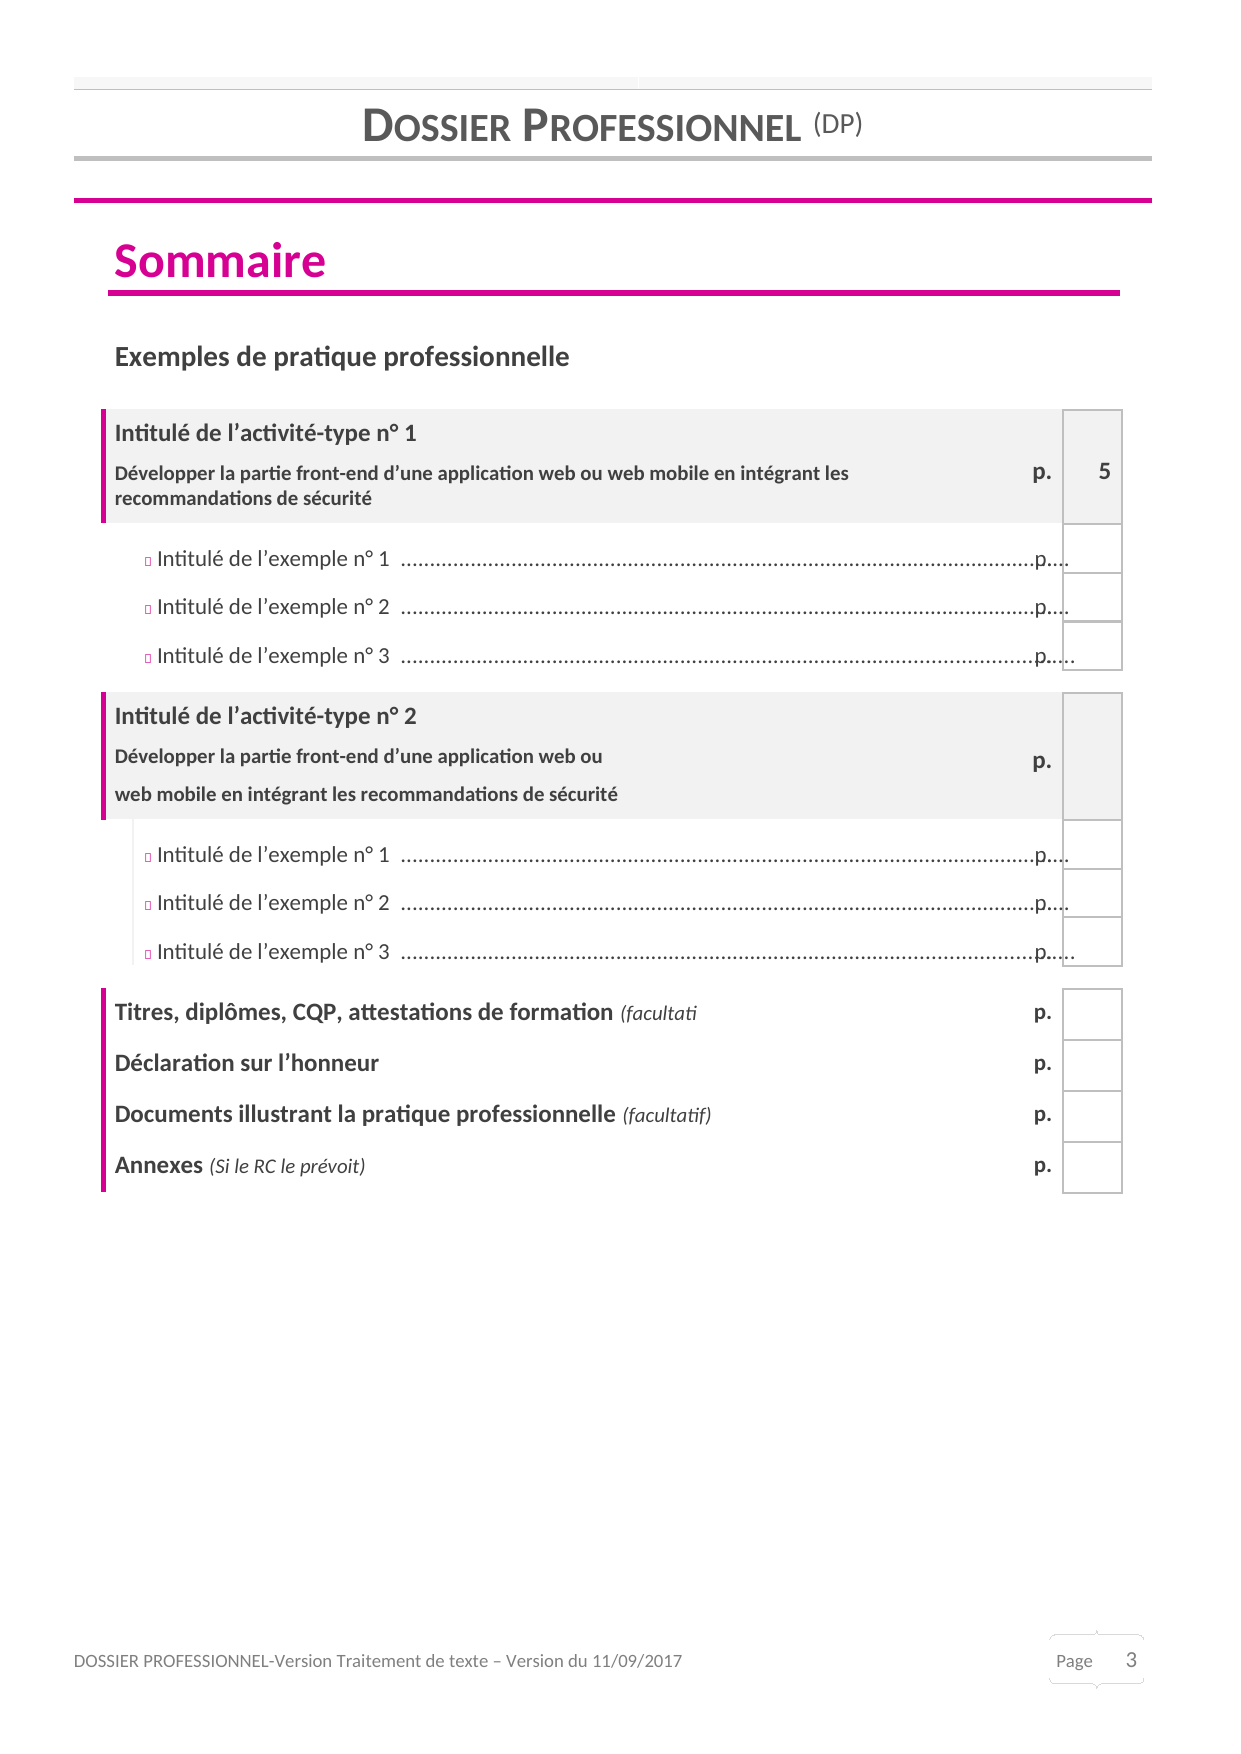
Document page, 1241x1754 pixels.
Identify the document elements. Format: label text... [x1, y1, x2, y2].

table_cell  Intitulé de l’exemple n° 2 p. [134, 868, 1003, 916]
table_cell [103, 965, 133, 988]
table_cell Documents illustrant la pratique professionnelle (facultatif) [106, 1090, 1003, 1141]
table_cell [103, 620, 133, 669]
table_cell p. [1003, 523, 1062, 572]
table_cell [1063, 967, 1122, 988]
table_cell Annexes (Si le RC le prévoit) [106, 1141, 1003, 1192]
table_cell [1003, 965, 1063, 988]
table_cell [1003, 669, 1063, 692]
table_cell Intitulé de l’activité-type n° 1 Développer la partie front-end d’une application web ou web mobile en intégrant les recommandations de sécurité [106, 409, 1003, 523]
table_cell [1064, 821, 1121, 868]
table_cell [103, 820, 132, 868]
table_cell [103, 868, 132, 916]
table_cell [1064, 694, 1121, 819]
table_cell [1064, 990, 1121, 1039]
table_cell p. [1003, 988, 1062, 1039]
table_cell [1064, 525, 1121, 572]
table_cell p. [1003, 692, 1062, 819]
table_cell Exemples de pratique professionnelle [103, 290, 1063, 409]
table_cell p. [1003, 620, 1062, 669]
table_cell [1063, 290, 1122, 409]
table_cell  Intitulé de l’exemple n° 1 p. [133, 523, 1003, 572]
table_cell [103, 916, 132, 965]
table_cell p. [1003, 868, 1062, 916]
table_cell [133, 965, 1003, 988]
table_cell  Intitulé de l’exemple n° 2 p. [133, 572, 1003, 620]
table_cell Déclaration sur l’honneur [106, 1039, 1003, 1090]
table_cell p. [1003, 1141, 1062, 1192]
table_cell 5 [1064, 411, 1121, 523]
table_cell [103, 572, 133, 620]
table_cell  Intitulé de l’exemple n° 1 p. [134, 819, 1003, 868]
table_cell p. [1003, 409, 1062, 523]
table_cell [103, 523, 133, 572]
table_cell [1064, 574, 1121, 620]
table_cell  Intitulé de l’exemple n° 3 p [133, 620, 1003, 669]
table_cell [133, 669, 1003, 692]
table_cell p. [1003, 819, 1062, 868]
table_header Sommaire [103, 223, 1122, 290]
table_cell  Intitulé de l’exemple n° 3 p [134, 916, 1003, 965]
table_cell [1064, 1041, 1121, 1090]
table_cell [1063, 671, 1122, 692]
table_cell p. [1003, 1039, 1062, 1090]
table_cell [1064, 870, 1121, 916]
table_cell [103, 669, 133, 692]
table_cell [1064, 918, 1121, 965]
table_cell [1064, 1143, 1121, 1192]
table_cell [1064, 623, 1121, 669]
table_cell p. [1003, 572, 1062, 620]
table_cell p. [1003, 916, 1062, 965]
table_cell Titres, diplômes, CQP, attestations de formation (facultati [106, 988, 1003, 1039]
table_cell Intitulé de l’activité-type n° 2 Développer la partie front-end d’une application web ou web mobile en intégrant les recommandations de sécurité [106, 692, 1003, 819]
table_cell p. [1003, 1090, 1062, 1141]
table_cell [1064, 1092, 1121, 1141]
